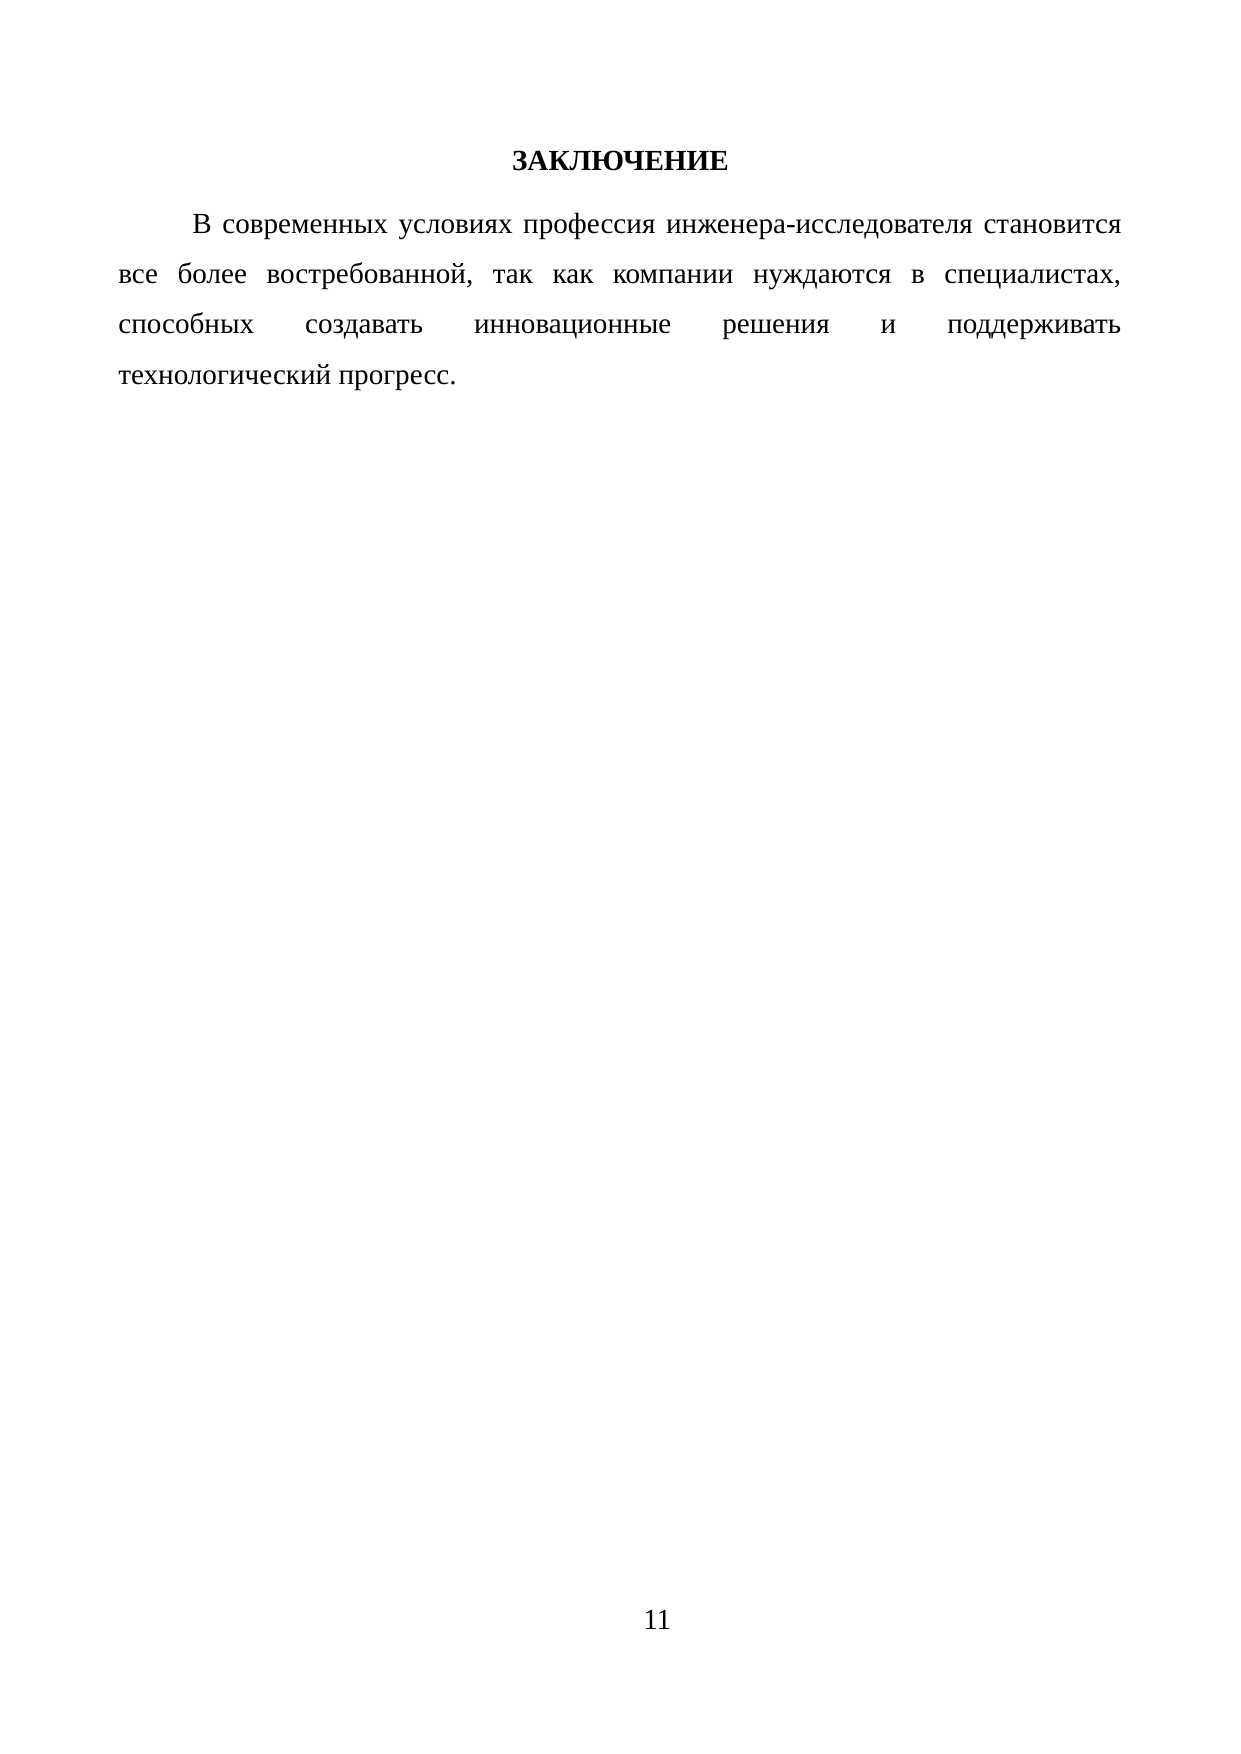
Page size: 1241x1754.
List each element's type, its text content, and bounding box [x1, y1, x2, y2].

subtitle ЗАКЛЮЧЕНИЕ [118, 143, 1122, 177]
text В современных условиях профессия инженера-исследователя становится все более востребованной, так как компании нуждаются в специалистах, способных создавать инновационные решения и поддерживать технологический прогресс. [118, 206, 1122, 390]
